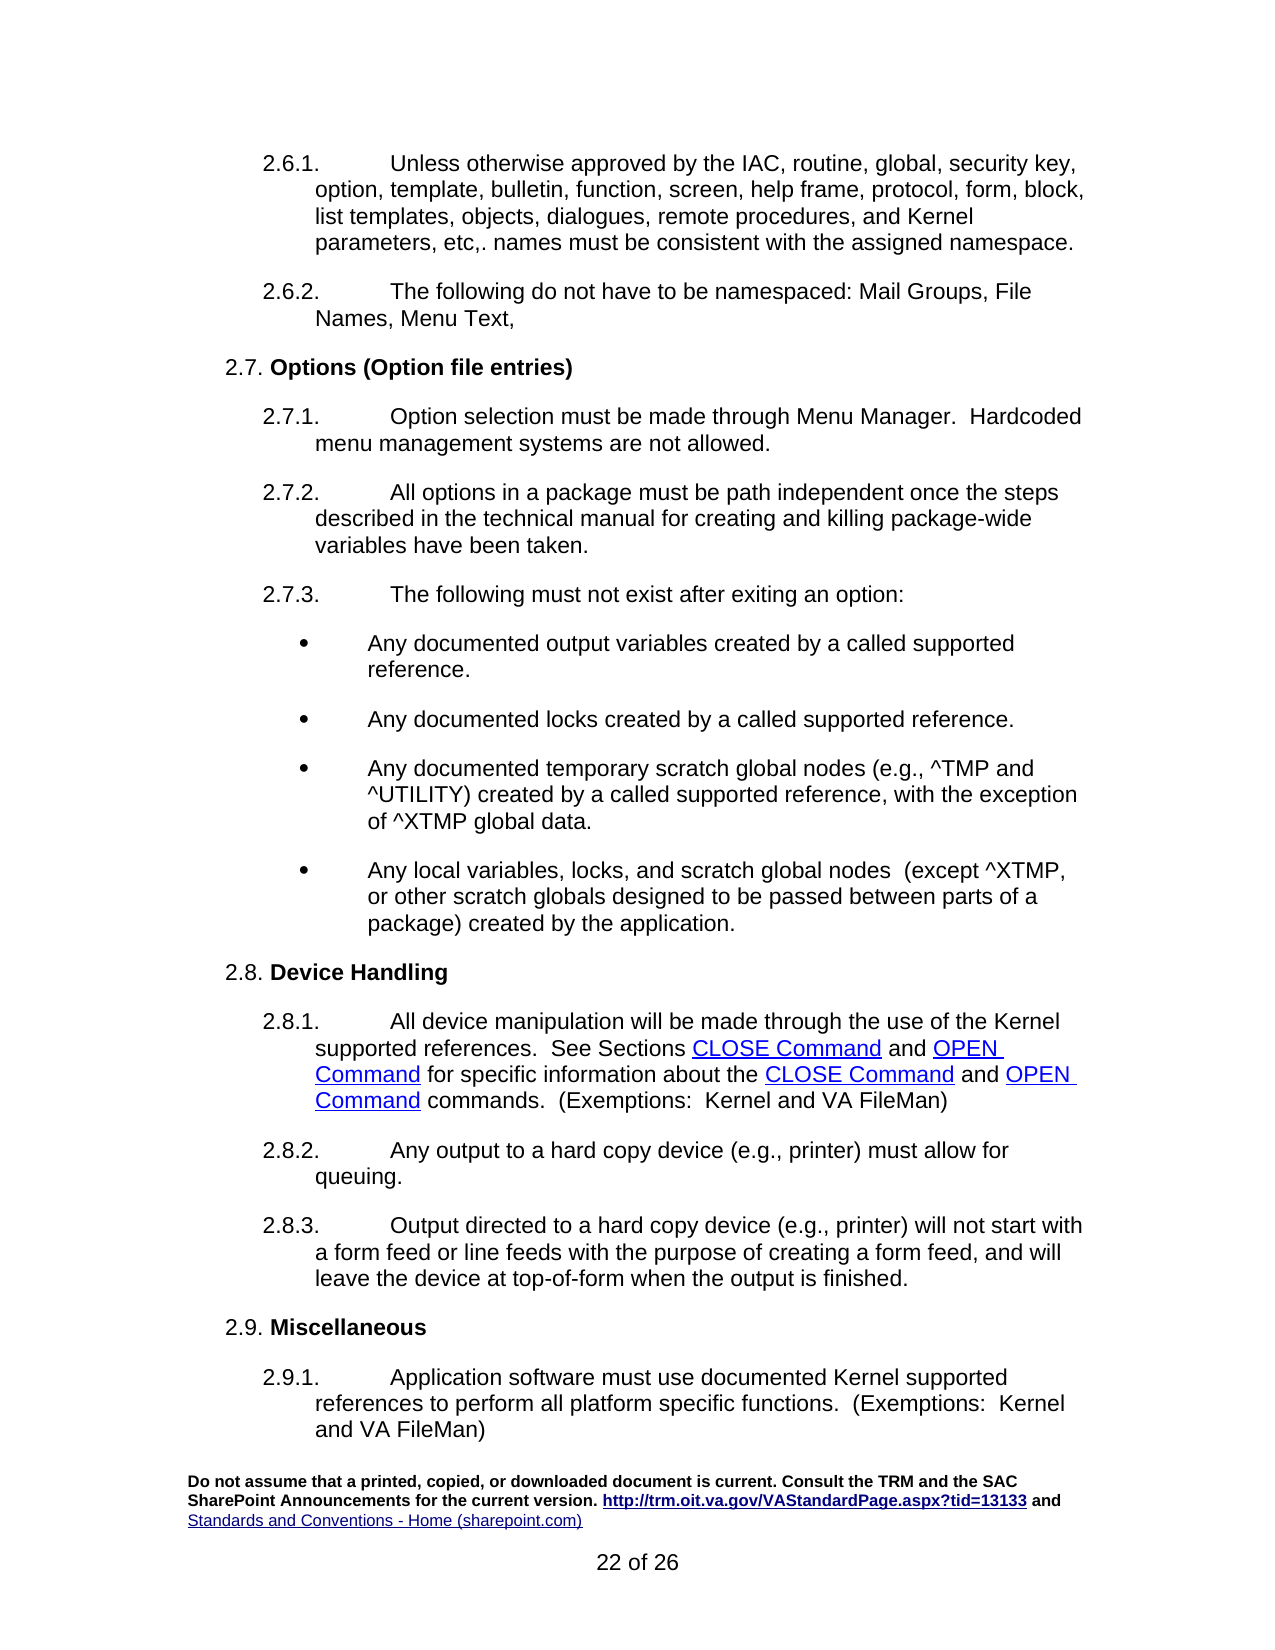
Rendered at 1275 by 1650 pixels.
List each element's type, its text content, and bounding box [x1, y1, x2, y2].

list Option selection must be made through Menu Manager. Hardcoded menu management systems are not allowed. [262, 403, 1087, 456]
list Any documented output variables created by a called supported reference. [300, 630, 1087, 683]
list All options in a package must be path independent once the steps described in the technical manual for creating and killing package-wide variables have been taken. [262, 479, 1087, 558]
list Output directed to a hard copy device (e.g., printer) will not start with a form feed or line feeds with the purpose of creating a form feed, and will leave the device at top-of-form when the output is finished. [262, 1212, 1087, 1291]
list All device manipulation will be made through the use of the Kernel supported references. See Sections 2.4.2 and 2.4.8 for specific information about the CLOSE and OPEN commands. (Exemptions: Kernel and VA FileMan) [262, 1008, 1087, 1114]
list The following must not exist after exiting an option: [262, 581, 1087, 607]
list Any documented locks created by a called supported reference. [300, 706, 1087, 732]
list Unless otherwise approved by the IAC, routine, global, security key, option, template, bulletin, function, screen, help frame, protocol, form, block, list templates, objects, dialogues, remote procedures, and Kernel parameters, etc,. names must be consistent with the assigned namespace. [262, 150, 1087, 255]
list Device Handling [225, 959, 1087, 985]
list Any local variables, locks, and scratch global nodes (except ^XTMP, or other scratch globals designed to be passed between parts of a package) created by the application. [300, 857, 1087, 936]
list Options (Option file entries) [225, 354, 1087, 380]
list Miscellaneous [225, 1314, 1087, 1341]
list Application software must use documented Kernel supported references to perform all platform specific functions. (Exemptions: Kernel and VA FileMan) [262, 1363, 1087, 1442]
list Any documented temporary scratch global nodes (e.g., ^TMP and ^UTILITY) created by a called supported reference, with the exception of ^XTMP global data. [300, 755, 1087, 834]
list The following do not have to be namespaced: Mail Groups, File Names, Menu Text, [262, 278, 1087, 331]
list Any output to a hard copy device (e.g., printer) must allow for queuing. [262, 1137, 1087, 1189]
